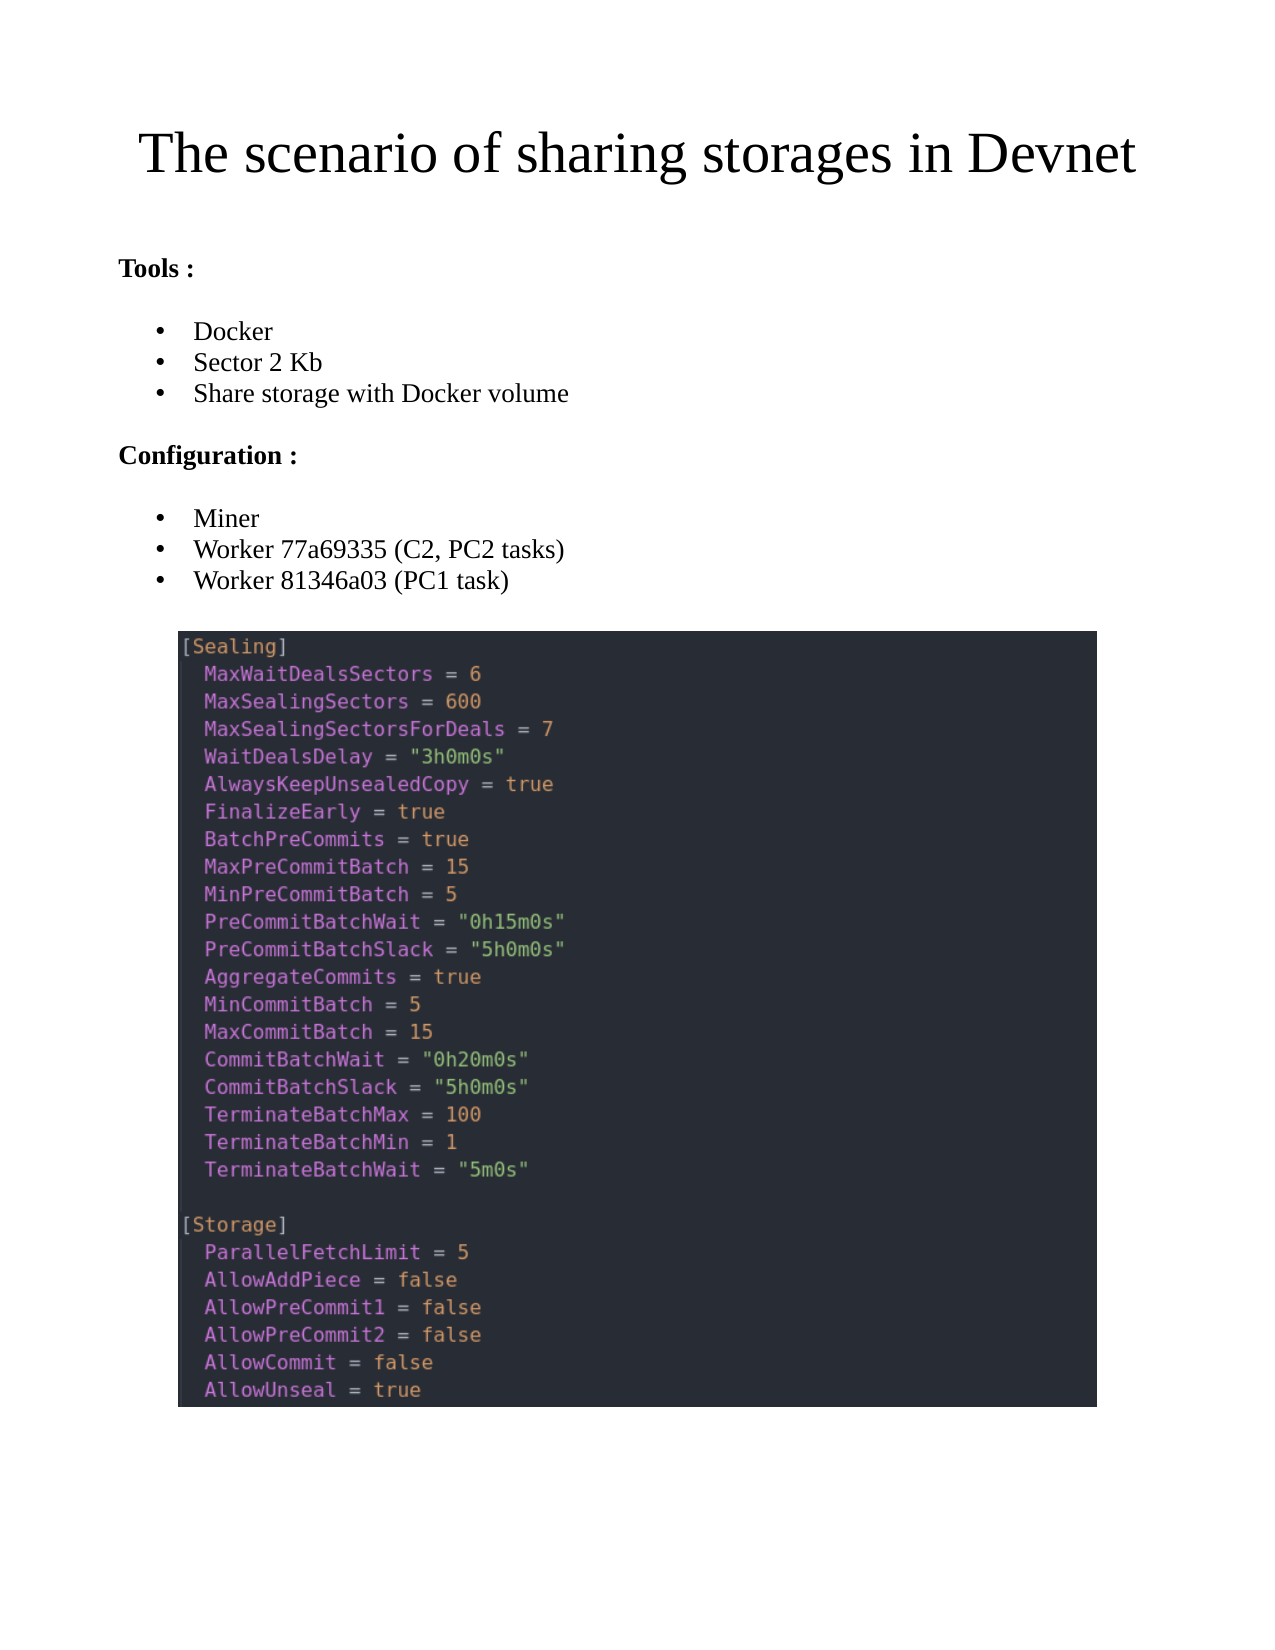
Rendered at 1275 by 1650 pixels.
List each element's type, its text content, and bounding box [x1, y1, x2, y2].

text Configuration : [118, 439, 1157, 471]
list Sector 2 Kb [156, 346, 1157, 377]
list Worker 77a69335 (C2, PC2 tasks) [156, 533, 1157, 564]
text The scenario of sharing storages in Devnet [118, 118, 1157, 185]
text Tools : [118, 252, 1157, 283]
picture [178, 631, 1097, 1407]
list Docker [156, 314, 1157, 346]
list Share storage with Docker volume [156, 377, 1157, 408]
list Worker 81346a03 (PC1 task) [156, 564, 1157, 596]
list Miner [156, 502, 1157, 533]
